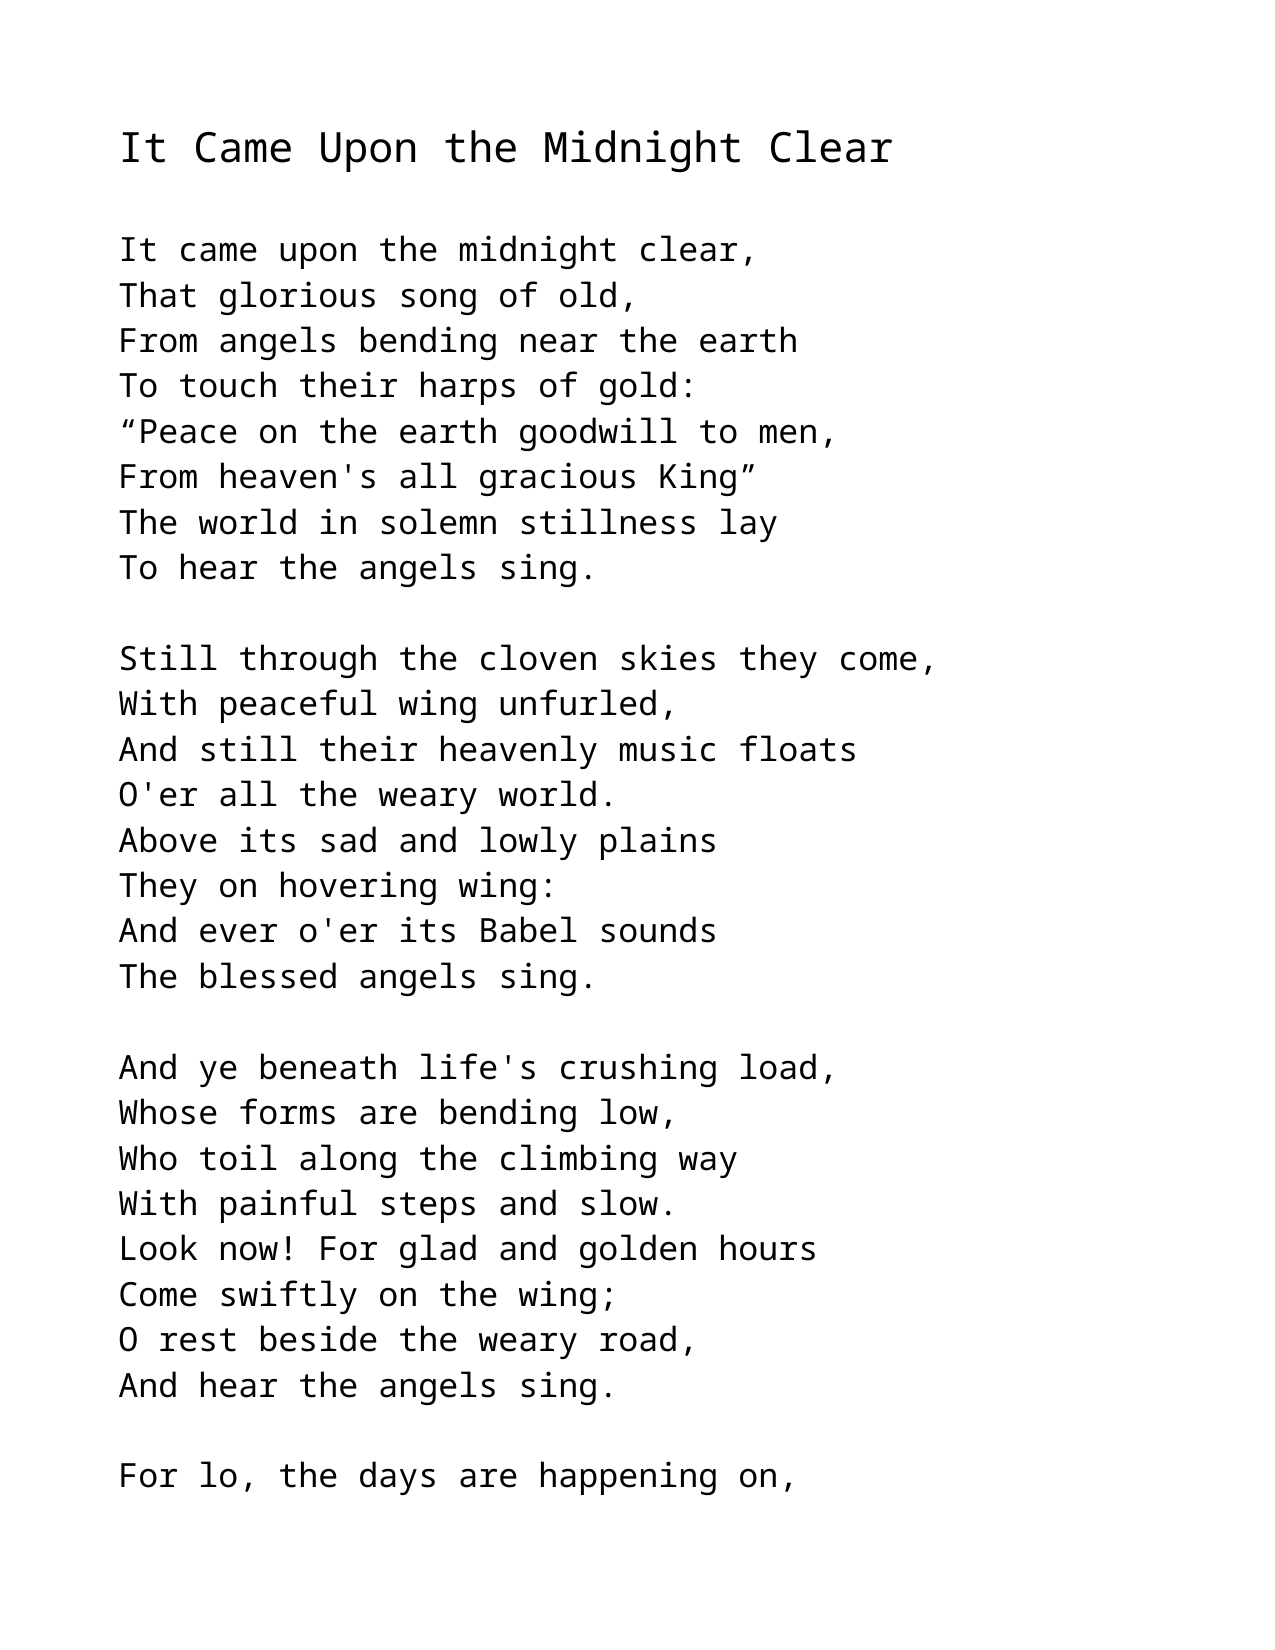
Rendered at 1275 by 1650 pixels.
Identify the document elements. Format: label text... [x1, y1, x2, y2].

text The world in solemn stillness lay [118, 498, 1157, 544]
text Look now! For glad and golden hours [118, 1225, 1157, 1271]
text O rest beside the weary road, [118, 1316, 1157, 1361]
text Above its sad and lowly plains [118, 816, 1157, 862]
text To hear the angels sing. [118, 544, 1157, 589]
text Who toil along the climbing way [118, 1134, 1157, 1180]
text For lo, the days are happening on, [118, 1452, 1157, 1498]
text “Peace on the earth goodwill to men, [118, 408, 1157, 453]
text From angels bending near the earth [118, 317, 1157, 362]
text Come swiftly on the wing; [118, 1271, 1157, 1316]
text It Came Upon the Midnight Clear [118, 118, 1157, 175]
text With painful steps and slow. [118, 1180, 1157, 1225]
text From heaven's all gracious King” [118, 453, 1157, 498]
text It came upon the midnight clear, [118, 226, 1157, 271]
text And still their heavenly music floats [118, 726, 1157, 771]
text They on hovering wing: [118, 862, 1157, 907]
text And ye beneath life's crushing load, [118, 1043, 1157, 1089]
text With peaceful wing unfurled, [118, 680, 1157, 726]
text Whose forms are bending low, [118, 1089, 1157, 1134]
text O'er all the weary world. [118, 771, 1157, 816]
text That glorious song of old, [118, 271, 1157, 317]
text And hear the angels sing. [118, 1361, 1157, 1407]
text The blessed angels sing. [118, 953, 1157, 998]
text To touch their harps of gold: [118, 362, 1157, 408]
text And ever o'er its Babel sounds [118, 907, 1157, 953]
text Still through the cloven skies they come, [118, 635, 1157, 680]
